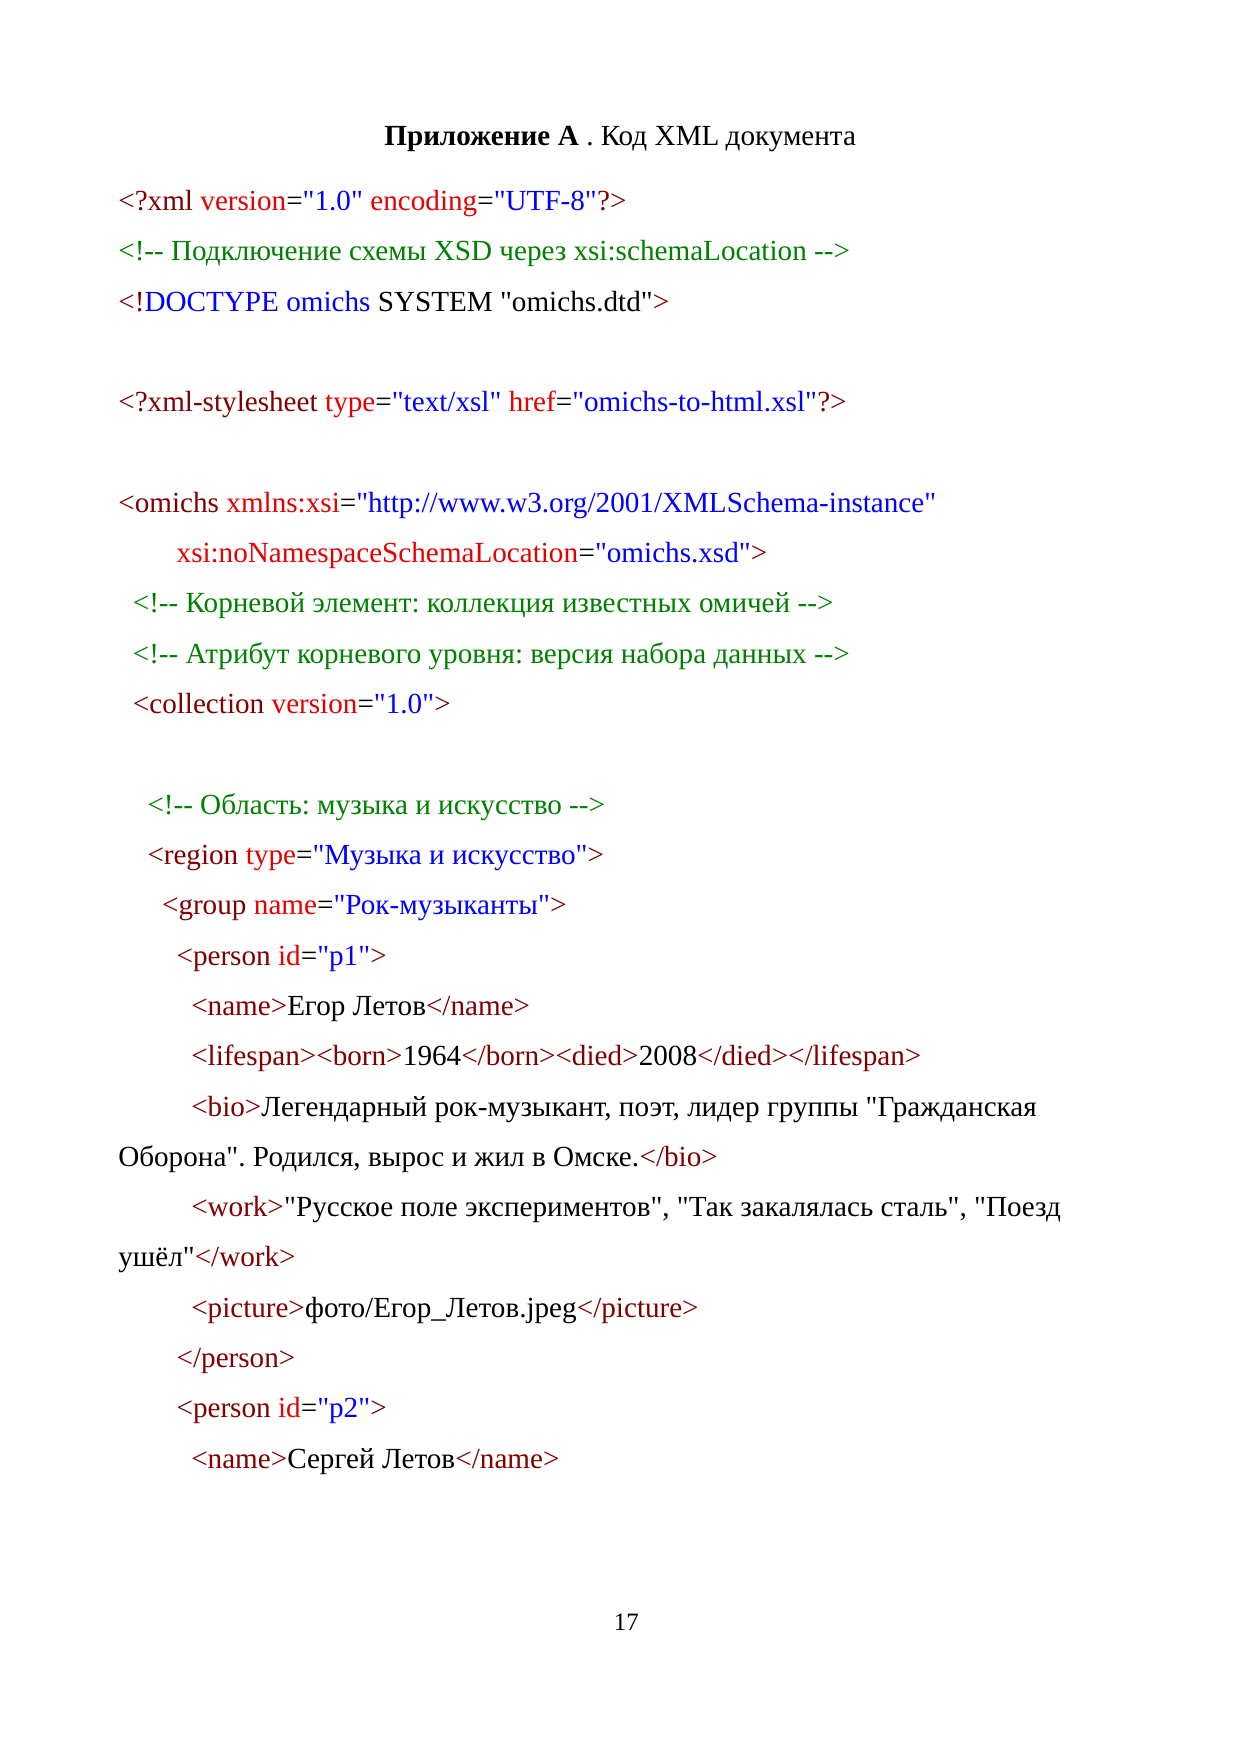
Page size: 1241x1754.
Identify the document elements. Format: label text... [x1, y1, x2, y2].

text <person id="p2"> [118, 1391, 1122, 1424]
text <group name="Рок-музыканты"> [118, 887, 1122, 921]
text <bio>Легендарный рок-музыкант, поэт, лидер группы "Гражданская Оборона". Родился, вырос и жил в Омске.</bio> [118, 1089, 1122, 1172]
text xsi:noNamespaceSchemaLocation="omichs.xsd"> [118, 535, 1122, 569]
text <omichs xmlns:xsi="http://www.w3.org/2001/XMLSchema-instance" [118, 485, 1122, 518]
text <work>"Русское поле экспериментов", "Так закалялась сталь", "Поезд ушёл"</work> [118, 1189, 1122, 1273]
text <?xml version="1.0" encoding="UTF-8"?> [118, 183, 1122, 217]
text <!DOCTYPE omichs SYSTEM "omichs.dtd"> [118, 284, 1122, 317]
text <collection version="1.0"> [118, 686, 1122, 720]
text <lifespan><born>1964</born><died>2008</died></lifespan> [118, 1038, 1122, 1072]
text <!-- Корневой элемент: коллекция известных омичей --> [118, 586, 1122, 619]
text <region type="Музыка и искусство"> [118, 837, 1122, 871]
text <name>Сергей Летов</name> [118, 1441, 1122, 1474]
text <name>Егор Летов</name> [118, 988, 1122, 1022]
text <picture>фото/Егор_Летов.jpeg</picture> [118, 1290, 1122, 1323]
text <?xml-stylesheet type="text/xsl" href="omichs-to-html.xsl"?> [118, 384, 1122, 418]
text <person id="p1"> [118, 938, 1122, 971]
text Приложение А . Код XML документа [118, 118, 1122, 152]
text <!-- Подключение схемы XSD через xsi:schemaLocation --> [118, 233, 1122, 267]
text </person> [118, 1340, 1122, 1374]
text <!-- Атрибут корневого уровня: версия набора данных --> [118, 636, 1122, 669]
text <!-- Область: музыка и искусство --> [118, 787, 1122, 820]
